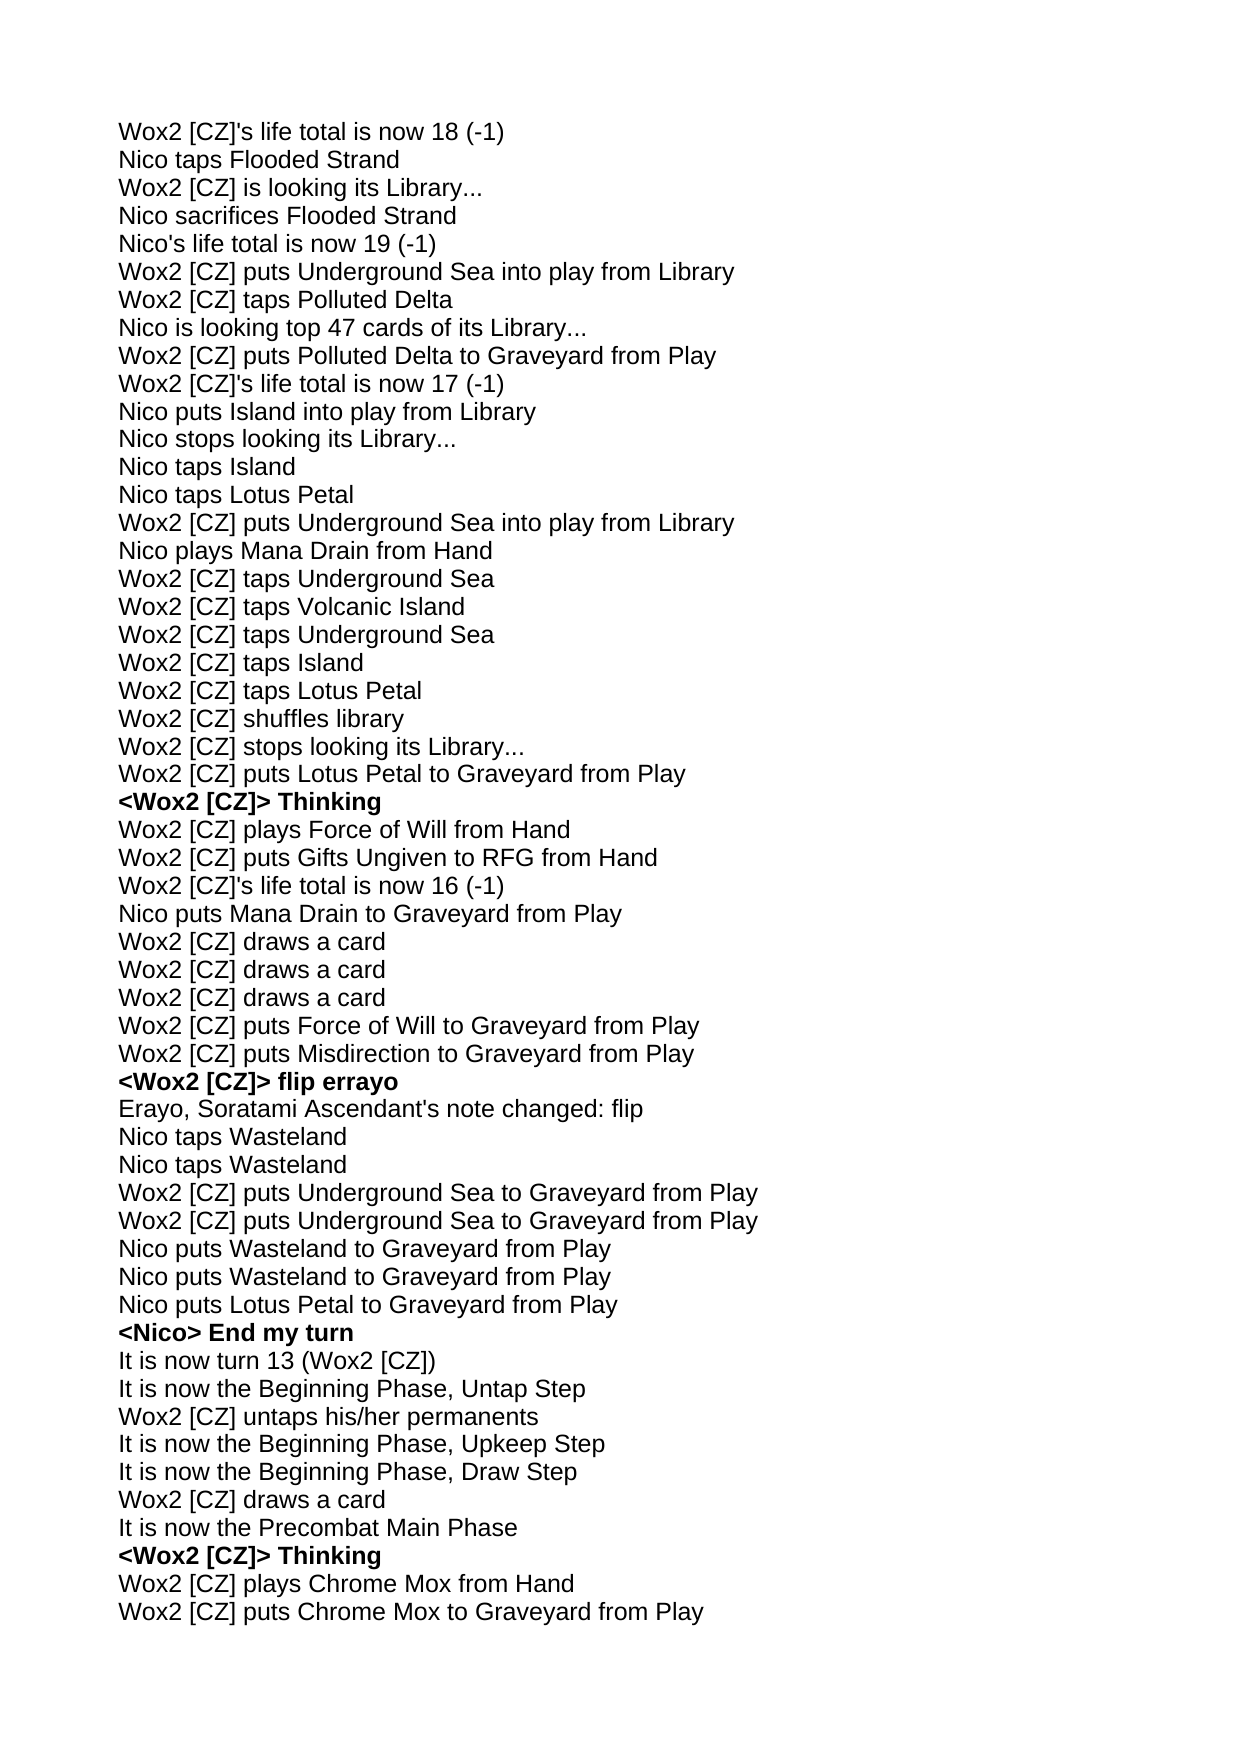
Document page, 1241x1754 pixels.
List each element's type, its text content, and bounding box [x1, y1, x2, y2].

text <Wox2 [CZ]> flip errayo [118, 1067, 1122, 1095]
text Nico puts Wasteland to Graveyard from Play [118, 1263, 1122, 1291]
text Wox2 [CZ] taps Island [118, 648, 1122, 676]
text Wox2 [CZ] puts Lotus Petal to Graveyard from Play [118, 760, 1122, 788]
text Wox2 [CZ] plays Chrome Mox from Hand [118, 1570, 1122, 1598]
text It is now turn 13 (Wox2 [CZ]) [118, 1346, 1122, 1374]
text Nico taps Flooded Strand [118, 146, 1122, 174]
text Nico taps Wasteland [118, 1123, 1122, 1151]
text Wox2 [CZ] puts Force of Will to Graveyard from Play [118, 1011, 1122, 1039]
text Wox2 [CZ] puts Misdirection to Graveyard from Play [118, 1039, 1122, 1067]
text Wox2 [CZ] taps Polluted Delta [118, 286, 1122, 313]
text Nico is looking top 47 cards of its Library... [118, 313, 1122, 341]
text Wox2 [CZ] draws a card [118, 1486, 1122, 1514]
text Nico puts Wasteland to Graveyard from Play [118, 1235, 1122, 1263]
text <Nico> End my turn [118, 1318, 1122, 1346]
text Wox2 [CZ] stops looking its Library... [118, 732, 1122, 760]
text Wox2 [CZ] draws a card [118, 983, 1122, 1011]
text Wox2 [CZ] taps Underground Sea [118, 621, 1122, 648]
text Nico taps Lotus Petal [118, 481, 1122, 509]
text Wox2 [CZ] taps Underground Sea [118, 565, 1122, 593]
text Wox2 [CZ] puts Underground Sea into play from Library [118, 258, 1122, 286]
text Wox2 [CZ] puts Polluted Delta to Graveyard from Play [118, 341, 1122, 369]
text Nico sacrifices Flooded Strand [118, 202, 1122, 230]
text Wox2 [CZ] is looking its Library... [118, 174, 1122, 202]
text <Wox2 [CZ]> Thinking [118, 1542, 1122, 1570]
text Wox2 [CZ] draws a card [118, 956, 1122, 983]
text Nico stops looking its Library... [118, 425, 1122, 453]
text <Wox2 [CZ]> Thinking [118, 788, 1122, 816]
text Wox2 [CZ] puts Chrome Mox to Graveyard from Play [118, 1598, 1122, 1626]
text Wox2 [CZ]'s life total is now 16 (-1) [118, 872, 1122, 900]
text Wox2 [CZ] puts Underground Sea to Graveyard from Play [118, 1179, 1122, 1207]
text Wox2 [CZ] draws a card [118, 928, 1122, 956]
text Wox2 [CZ] shuffles library [118, 704, 1122, 732]
text It is now the Beginning Phase, Draw Step [118, 1458, 1122, 1486]
text Wox2 [CZ]'s life total is now 18 (-1) [118, 118, 1122, 146]
text It is now the Beginning Phase, Untap Step [118, 1374, 1122, 1402]
text Wox2 [CZ] taps Volcanic Island [118, 593, 1122, 621]
text Nico's life total is now 19 (-1) [118, 230, 1122, 258]
text It is now the Beginning Phase, Upkeep Step [118, 1430, 1122, 1458]
text Nico plays Mana Drain from Hand [118, 537, 1122, 565]
text Wox2 [CZ] untaps his/her permanents [118, 1402, 1122, 1430]
text Nico puts Mana Drain to Graveyard from Play [118, 900, 1122, 928]
text Wox2 [CZ] puts Gifts Ungiven to RFG from Hand [118, 844, 1122, 872]
text Wox2 [CZ]'s life total is now 17 (-1) [118, 369, 1122, 397]
text Wox2 [CZ] puts Underground Sea into play from Library [118, 509, 1122, 537]
text Wox2 [CZ] plays Force of Will from Hand [118, 816, 1122, 844]
text Nico taps Island [118, 453, 1122, 481]
text Wox2 [CZ] taps Lotus Petal [118, 676, 1122, 704]
text It is now the Precombat Main Phase [118, 1514, 1122, 1542]
text Nico taps Wasteland [118, 1151, 1122, 1179]
text Nico puts Island into play from Library [118, 397, 1122, 425]
text Nico puts Lotus Petal to Graveyard from Play [118, 1291, 1122, 1318]
text Erayo, Soratami Ascendant's note changed: flip [118, 1095, 1122, 1123]
text Wox2 [CZ] puts Underground Sea to Graveyard from Play [118, 1207, 1122, 1235]
